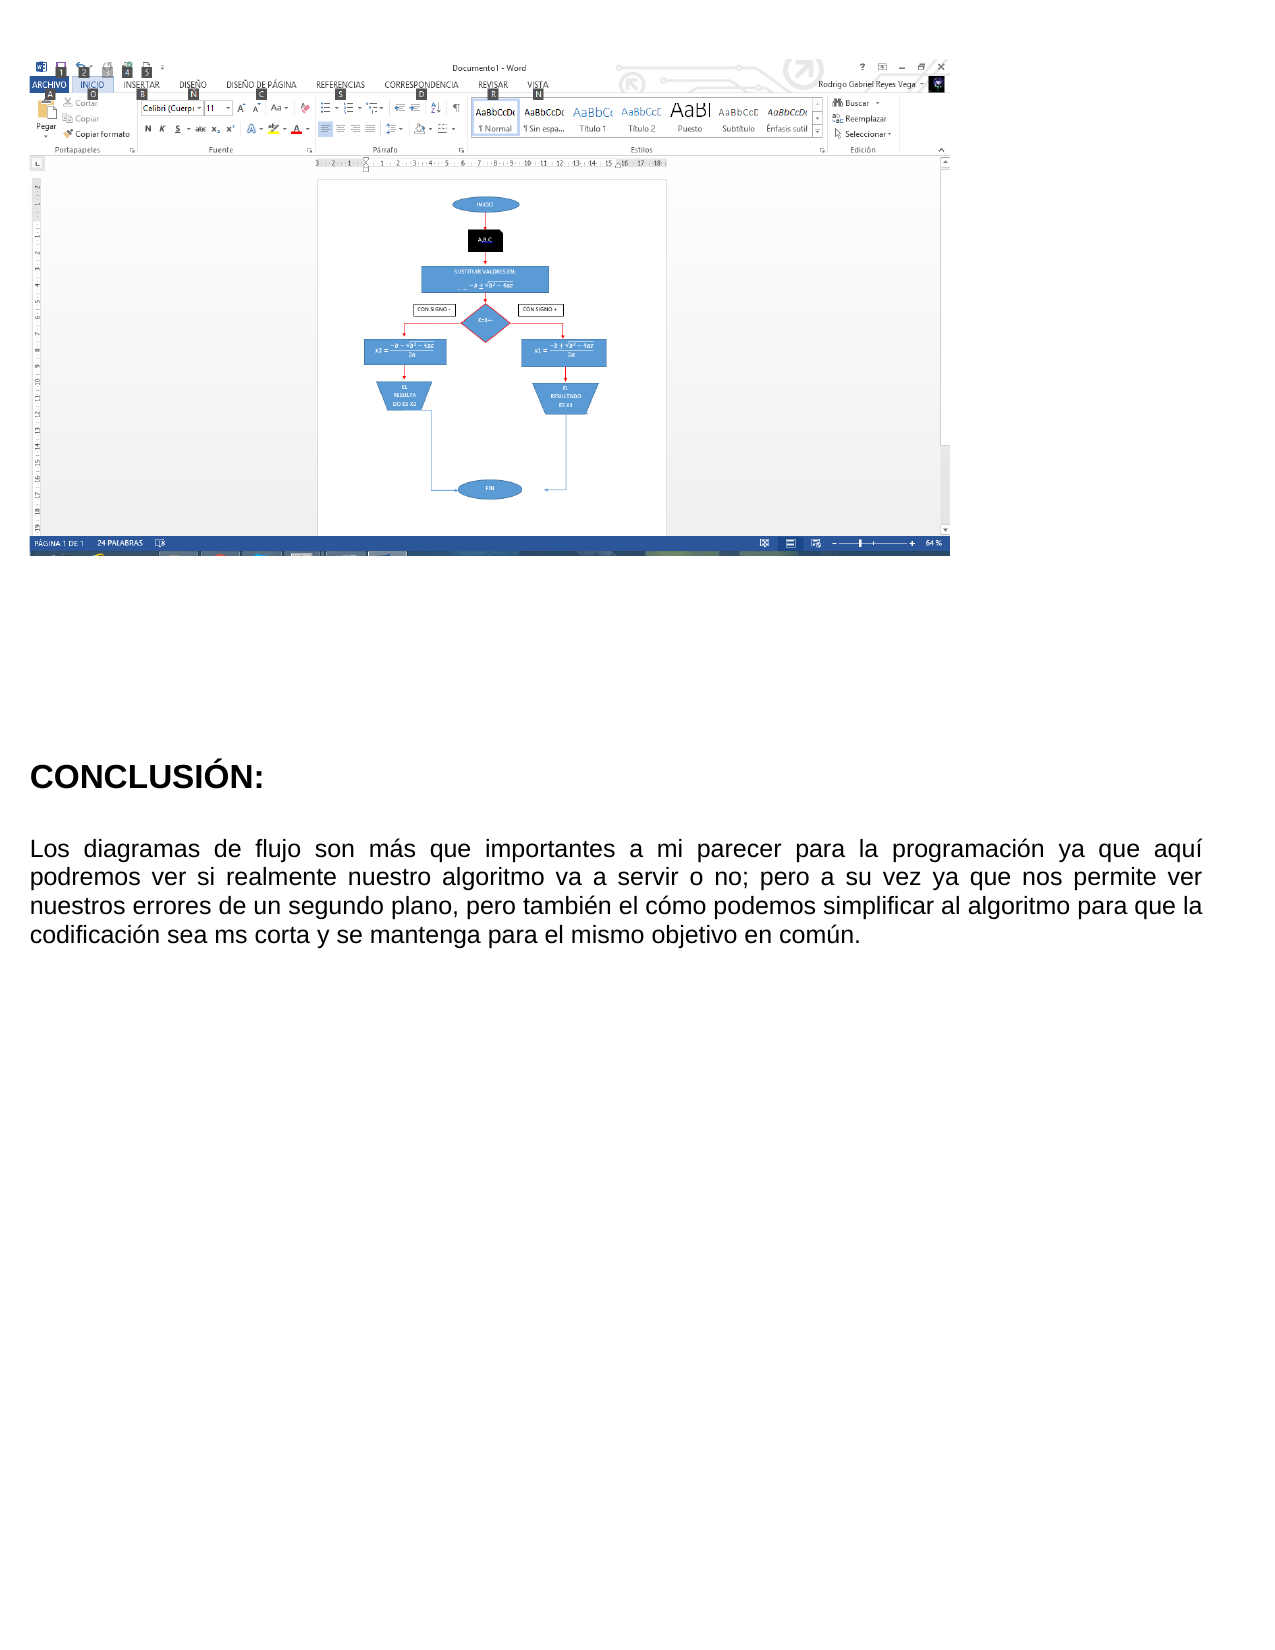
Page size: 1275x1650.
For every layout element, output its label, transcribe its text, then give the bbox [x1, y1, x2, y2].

text CONCLUSIÓN: [29, 757, 1205, 795]
text Los diagramas de flujo son más que importantes a mi parecer para la programación ya que aquí podremos ver si realmente nuestro algoritmo va a servir o no; pero a su vez ya que nos permite ver nuestros errores de un segundo plano, pero también el cómo podemos simplificar al algoritmo para que la codificación sea ms corta y se mantenga para el mismo objetivo en común. [29, 833, 1205, 948]
